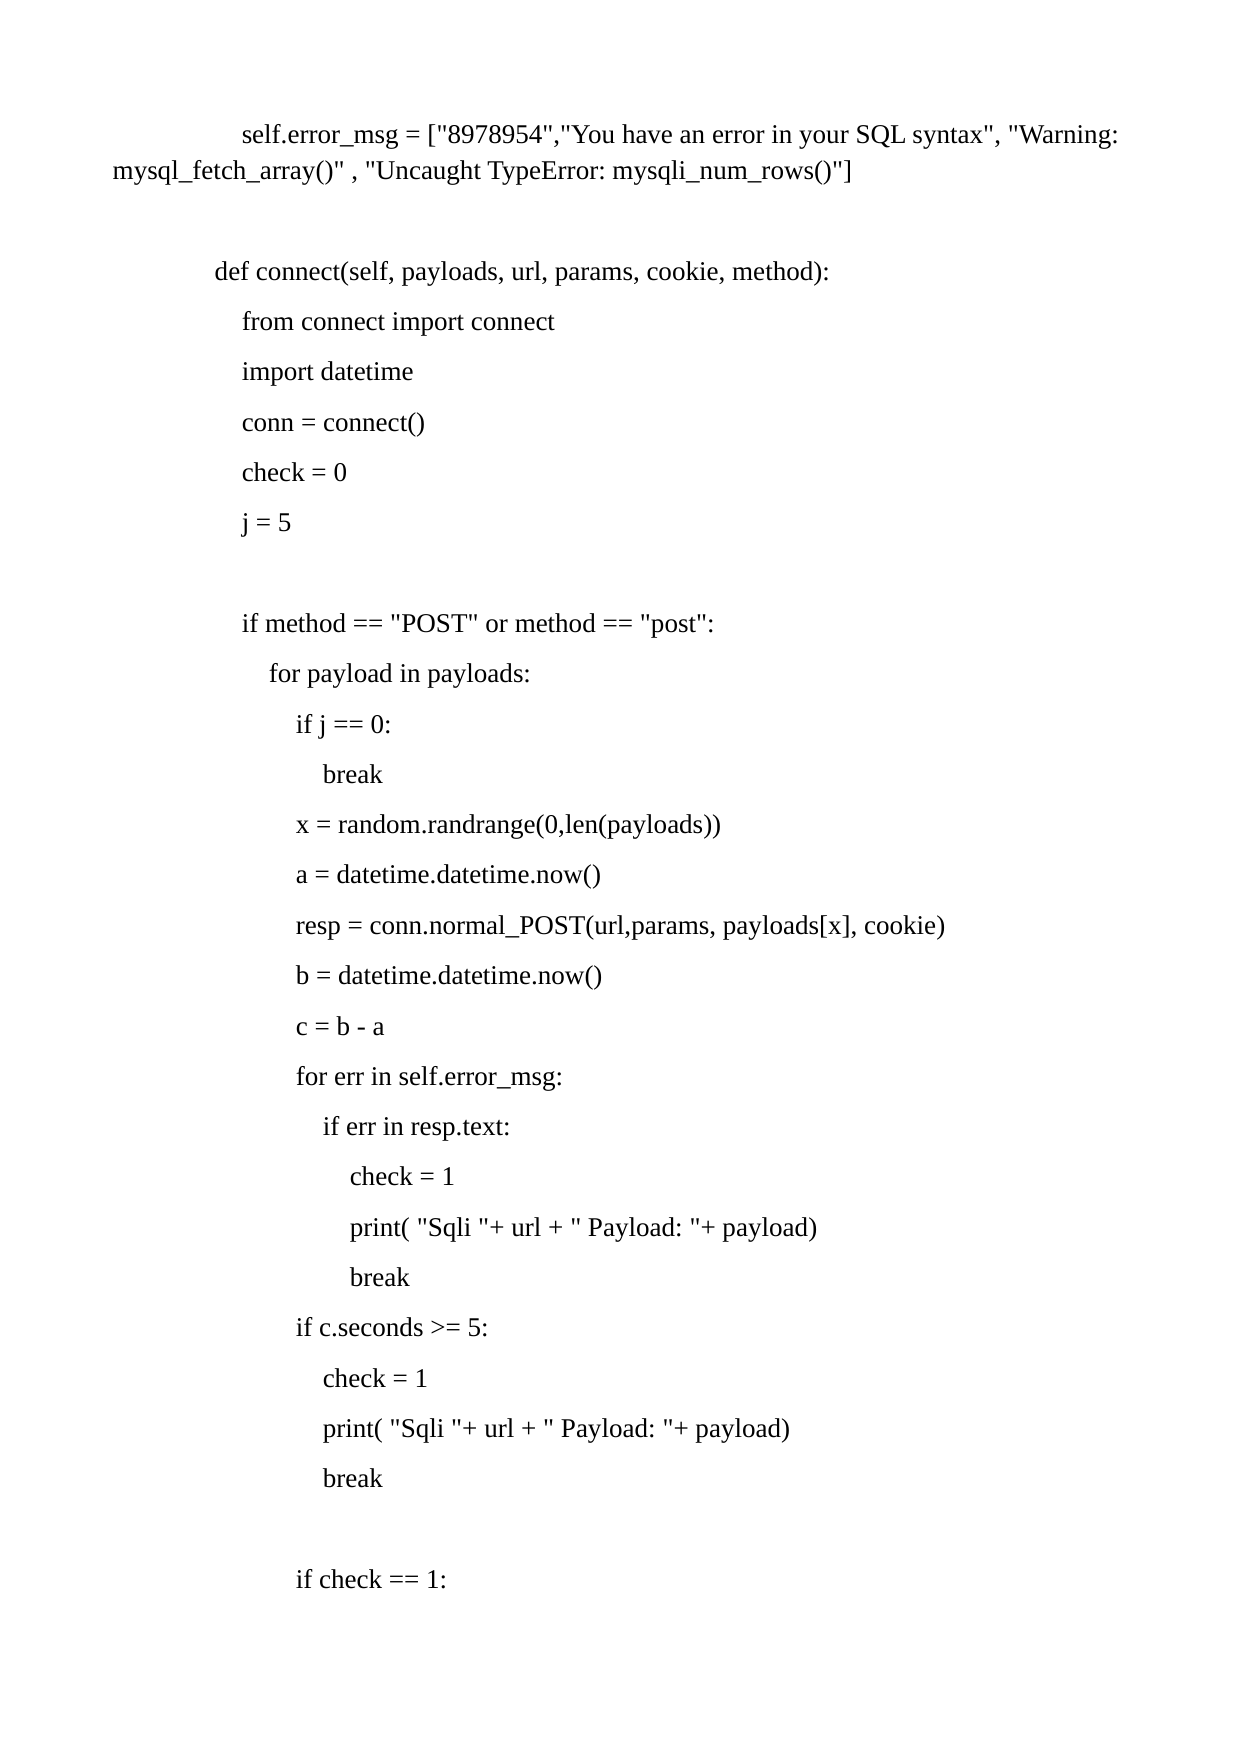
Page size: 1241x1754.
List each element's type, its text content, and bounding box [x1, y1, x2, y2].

text self.error_msg = ["8978954","You have an error in your SQL syntax", "Warning: mysql_fetch_array()" , "Uncaught TypeError: mysqli_num_rows()"] [112, 118, 1122, 185]
text if c.seconds >= 5: [112, 1311, 1122, 1343]
text c = b - a [112, 1009, 1122, 1041]
text break [112, 1261, 1122, 1292]
text print( "Sqli "+ url + " Payload: "+ payload) [112, 1412, 1122, 1443]
text from connect import connect [112, 305, 1122, 336]
text check = 1 [112, 1161, 1122, 1192]
text def connect(self, payloads, url, params, cookie, method): [112, 255, 1122, 286]
text j = 5 [112, 506, 1122, 538]
text b = datetime.datetime.now() [112, 959, 1122, 990]
text import datetime [112, 356, 1122, 387]
text a = datetime.datetime.now() [112, 859, 1122, 890]
text x = random.randrange(0,len(payloads)) [112, 808, 1122, 839]
text check = 0 [112, 456, 1122, 487]
text conn = connect() [112, 406, 1122, 437]
text break [112, 758, 1122, 789]
text resp = conn.normal_POST(url,params, payloads[x], cookie) [112, 909, 1122, 940]
text check = 1 [112, 1362, 1122, 1393]
text break [112, 1462, 1122, 1493]
text if err in resp.text: [112, 1110, 1122, 1141]
text if check == 1: [112, 1563, 1122, 1594]
text if method == "POST" or method == "post": [112, 607, 1122, 638]
text for payload in payloads: [112, 657, 1122, 688]
text for err in self.error_msg: [112, 1060, 1122, 1091]
text if j == 0: [112, 708, 1122, 739]
text print( "Sqli "+ url + " Payload: "+ payload) [112, 1211, 1122, 1242]
